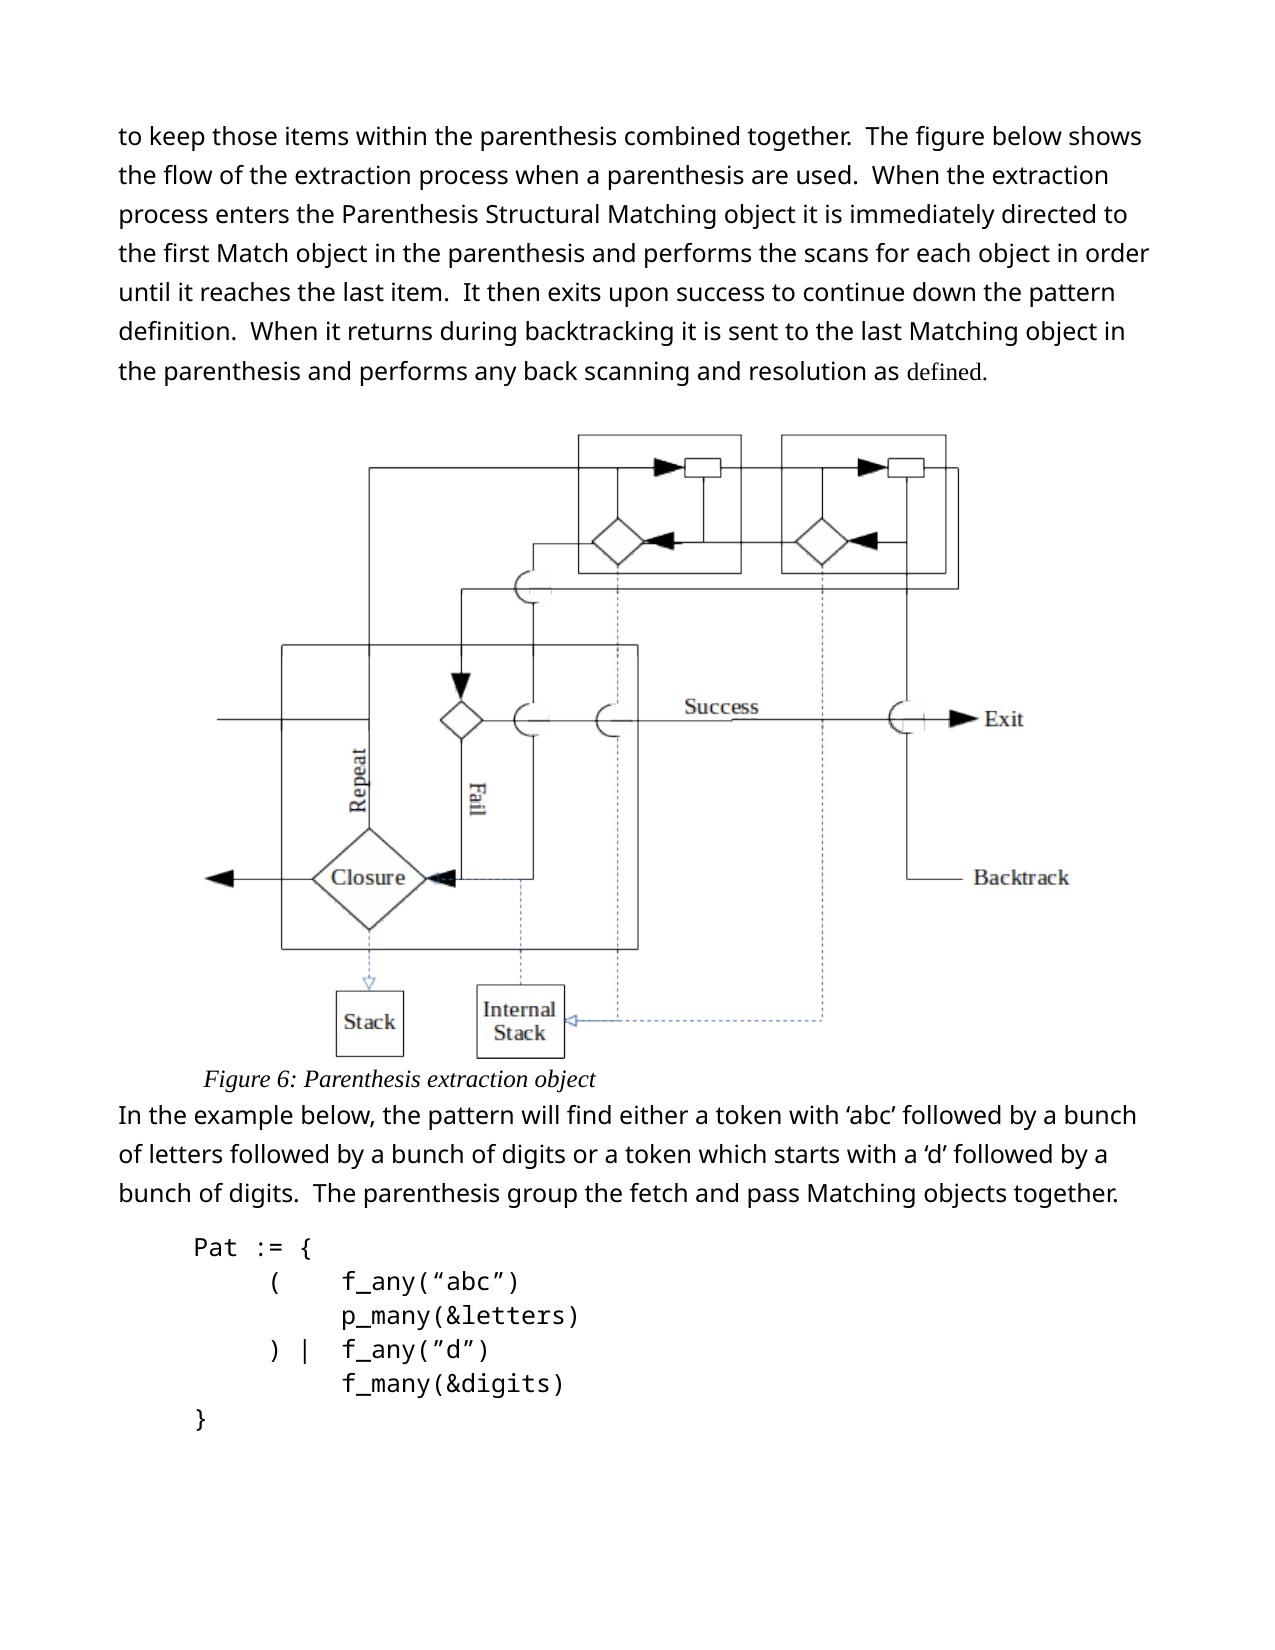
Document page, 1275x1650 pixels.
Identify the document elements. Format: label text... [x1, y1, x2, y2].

text Pat := { [193, 1230, 1157, 1264]
picture [203, 433, 1072, 1059]
text to keep those items within the parenthesis combined together. The figure below shows the flow of the extraction process when a parenthesis are used. When the extraction process enters the Parenthesis Structural Matching object it is immediately directed to the first Match object in the parenthesis and performs the scans for each object in order until it reaches the last item. It then exits upon success to continue down the pattern definition. When it returns during backtracking it is sent to the last Matching object in the parenthesis and performs any back scanning and resolution as defined. [118, 118, 1157, 387]
text Figure 6: Parenthesis extraction object [203, 1059, 1072, 1093]
text ) | f_any(”d”) [193, 1332, 1157, 1366]
text In the example below, the pattern will find either a token with ‘abc’ followed by a bunch of letters followed by a bunch of digits or a token which starts with a ‘d’ followed by a bunch of digits. The parenthesis group the fetch and pass Matching objects together. [118, 407, 1157, 1210]
text p_many(&letters) [193, 1298, 1157, 1332]
text } [193, 1400, 1157, 1434]
text f_many(&digits) [193, 1366, 1157, 1400]
text ( f_any(“abc”) [193, 1264, 1157, 1298]
